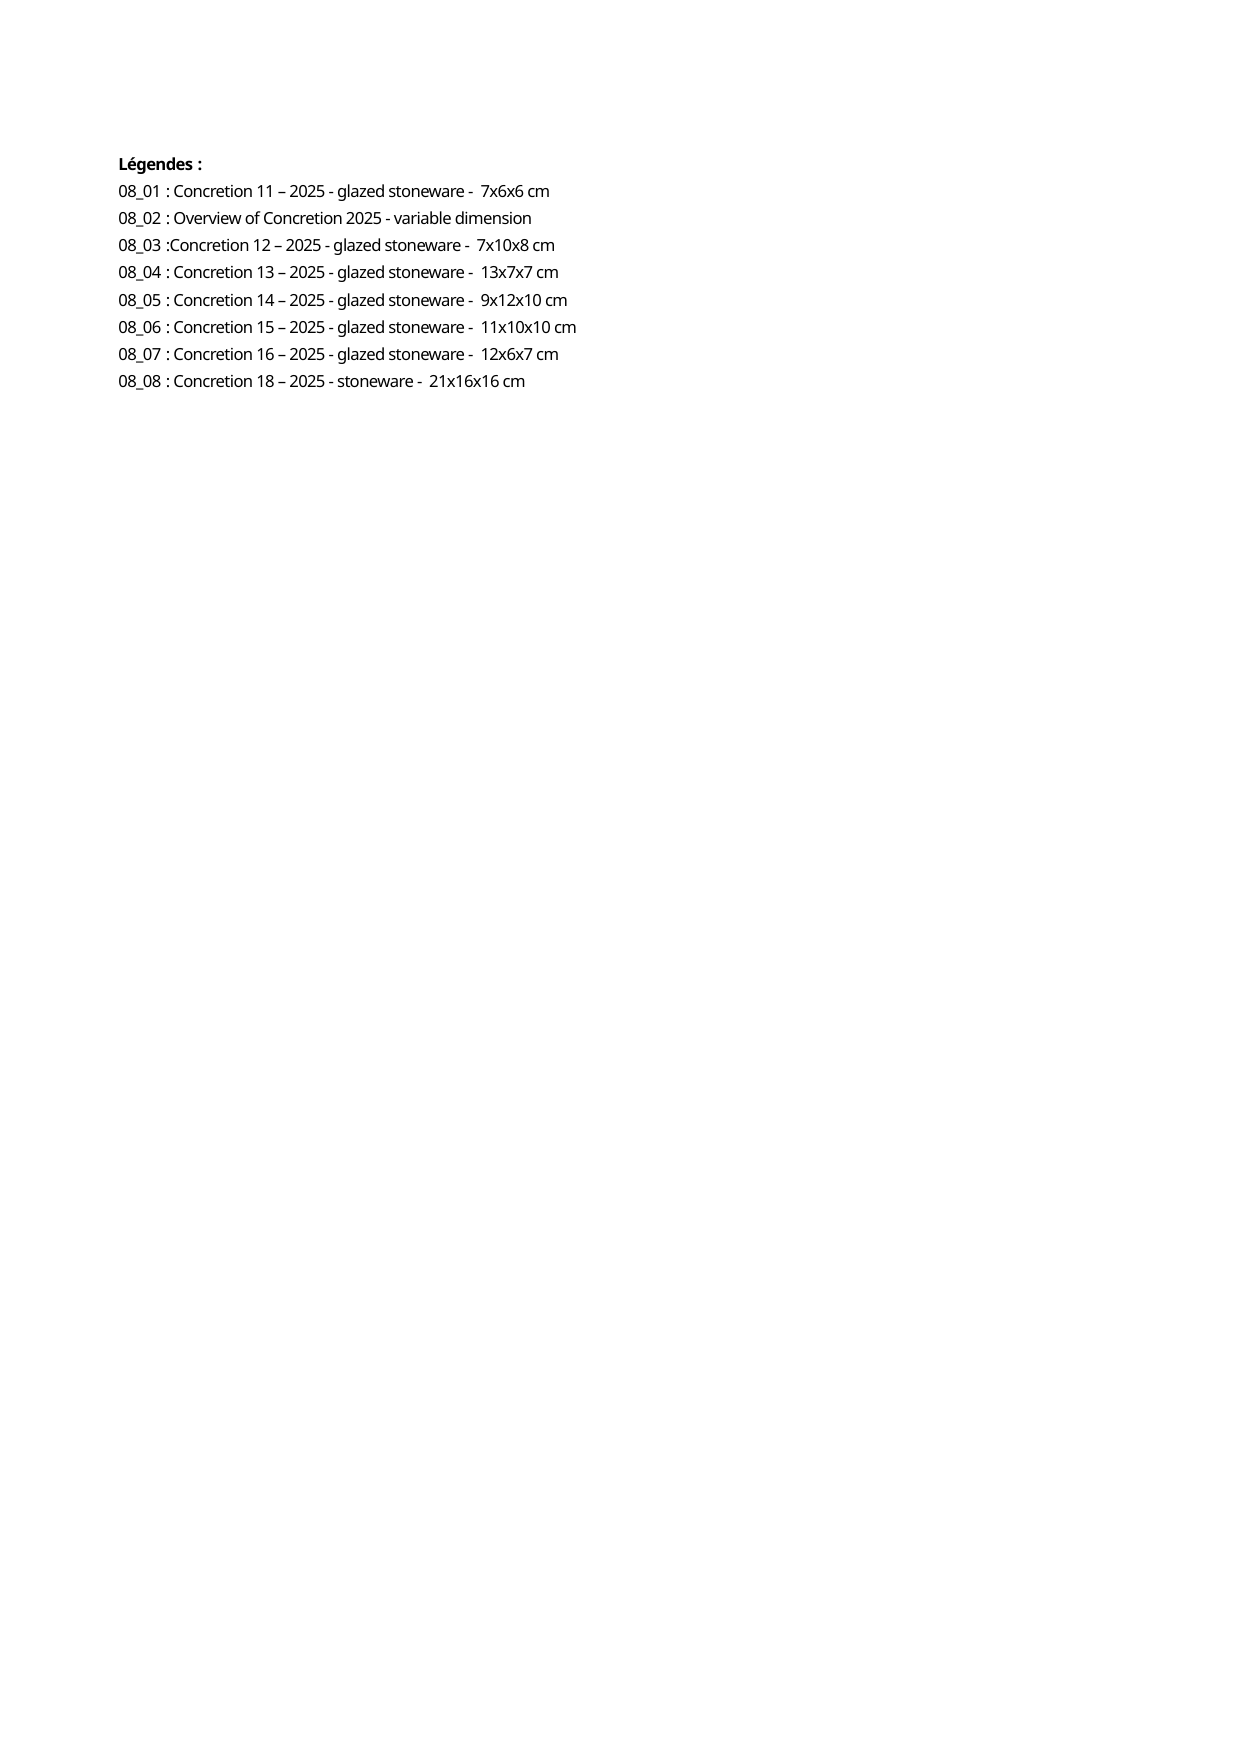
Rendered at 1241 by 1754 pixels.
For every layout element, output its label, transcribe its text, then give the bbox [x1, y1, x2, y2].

text 08_04 : Concretion 13 – 2025 - glazed stoneware - 13x7x7 cm [118, 261, 1122, 284]
text 08_08 : Concretion 18 – 2025 - stoneware - 21x16x16 cm [118, 370, 1122, 392]
text 08_05 : Concretion 14 – 2025 - glazed stoneware - 9x12x10 cm [118, 288, 1122, 311]
text 08_01 : Concretion 11 – 2025 - glazed stoneware - 7x6x6 cm [118, 179, 1122, 202]
text 08_02 : Overview of Concretion 2025 - variable dimension [118, 207, 1122, 229]
text 08_03 :Concretion 12 – 2025 - glazed stoneware - 7x10x8 cm [118, 234, 1122, 256]
text 08_07 : Concretion 16 – 2025 - glazed stoneware - 12x6x7 cm [118, 342, 1122, 365]
text Légendes : [118, 152, 1122, 175]
text 08_06 : Concretion 15 – 2025 - glazed stoneware - 11x10x10 cm [118, 315, 1122, 338]
